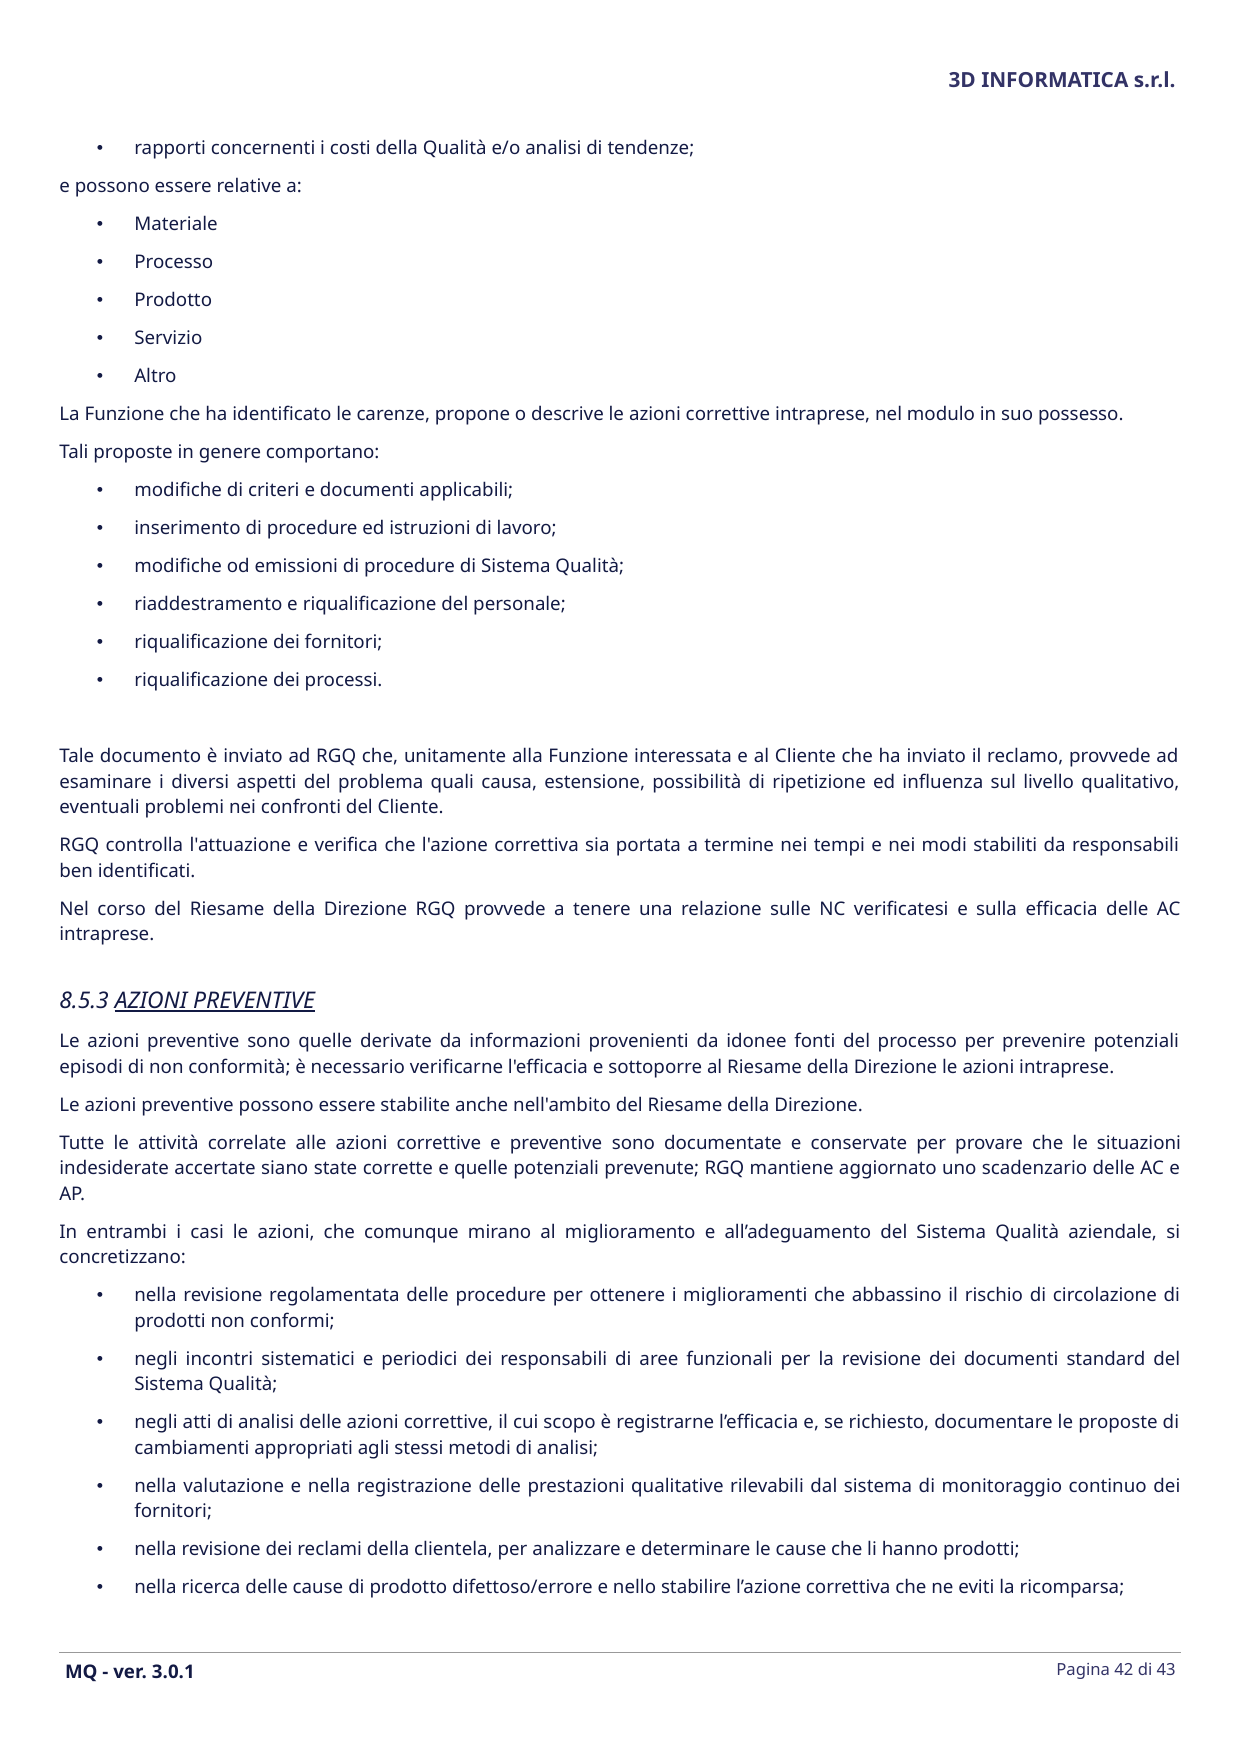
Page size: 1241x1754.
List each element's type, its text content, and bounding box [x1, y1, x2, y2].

list negli atti di analisi delle azioni correttive, il cui scopo è registrarne l’efficacia e, se richiesto, documentare le proposte di cambiamenti appropriati agli stessi metodi di analisi; [97, 1409, 1181, 1460]
text e possono essere relative a: [59, 172, 1181, 198]
list Processo [97, 248, 1181, 274]
text Nel corso del Riesame della Direzione RGQ provvede a tenere una relazione sulle NC verificatesi e sulla efficacia delle AC intraprese. [59, 895, 1181, 946]
subtitle Azioni preventive [59, 984, 1181, 1015]
list riqualificazione dei fornitori; [97, 628, 1181, 654]
list modifiche od emissioni di procedure di Sistema Qualità; [97, 552, 1181, 578]
text Le azioni preventive sono quelle derivate da informazioni provenienti da idonee fonti del processo per prevenire potenziali episodi di non conformità; è necessario verificarne l'efficacia e sottoporre al Riesame della Direzione le azioni intraprese. [59, 1027, 1181, 1078]
text Tali proposte in genere comportano: [59, 438, 1181, 464]
list Servizio [97, 324, 1181, 350]
list inserimento di procedure ed istruzioni di lavoro; [97, 514, 1181, 540]
list rapporti concernenti i costi della Qualità e/o analisi di tendenze; [97, 134, 1181, 160]
text Le azioni preventive possono essere stabilite anche nell'ambito del Riesame della Direzione. [59, 1091, 1181, 1116]
text In entrambi i casi le azioni, che comunque mirano al miglioramento e all’adeguamento del Sistema Qualità aziendale, si concretizzano: [59, 1218, 1181, 1269]
list riqualificazione dei processi. [97, 666, 1181, 692]
list nella ricerca delle cause di prodotto difettoso/errore e nello stabilire l’azione correttiva che ne eviti la ricomparsa; [97, 1574, 1181, 1599]
list nella revisione regolamentata delle procedure per ottenere i miglioramenti che abbassino il rischio di circolazione di prodotti non conformi; [97, 1282, 1181, 1333]
list nella valutazione e nella registrazione delle prestazioni qualitative rilevabili dal sistema di monitoraggio continuo dei fornitori; [97, 1472, 1181, 1523]
text RGQ controlla l'attuazione e verifica che l'azione correttiva sia portata a termine nei tempi e nei modi stabiliti da responsabili ben identificati. [59, 832, 1181, 883]
list nella revisione dei reclami della clientela, per analizzare e determinare le cause che li hanno prodotti; [97, 1536, 1181, 1561]
list riaddestramento e riqualificazione del personale; [97, 590, 1181, 616]
list negli incontri sistematici e periodici dei responsabili di aree funzionali per la revisione dei documenti standard del Sistema Qualità; [97, 1345, 1181, 1396]
list Altro [97, 362, 1181, 388]
text Tutte le attività correlate alle azioni correttive e preventive sono documentate e conservate per provare che le situazioni indesiderate accertate siano state corrette e quelle potenziali prevenute; RGQ mantiene aggiornato uno scadenzario delle AC e AP. [59, 1129, 1181, 1206]
list Materiale [97, 210, 1181, 236]
text La Funzione che ha identificato le carenze, propone o descrive le azioni correttive intraprese, nel modulo in suo possesso. [59, 400, 1181, 426]
list modifiche di criteri e documenti applicabili; [97, 476, 1181, 502]
text Tale documento è inviato ad RGQ che, unitamente alla Funzione interessata e al Cliente che ha inviato il reclamo, provvede ad esaminare i diversi aspetti del problema quali causa, estensione, possibilità di ripetizione ed influenza sul livello qualitativo, eventuali problemi nei confronti del Cliente. [59, 742, 1181, 819]
list Prodotto [97, 286, 1181, 312]
